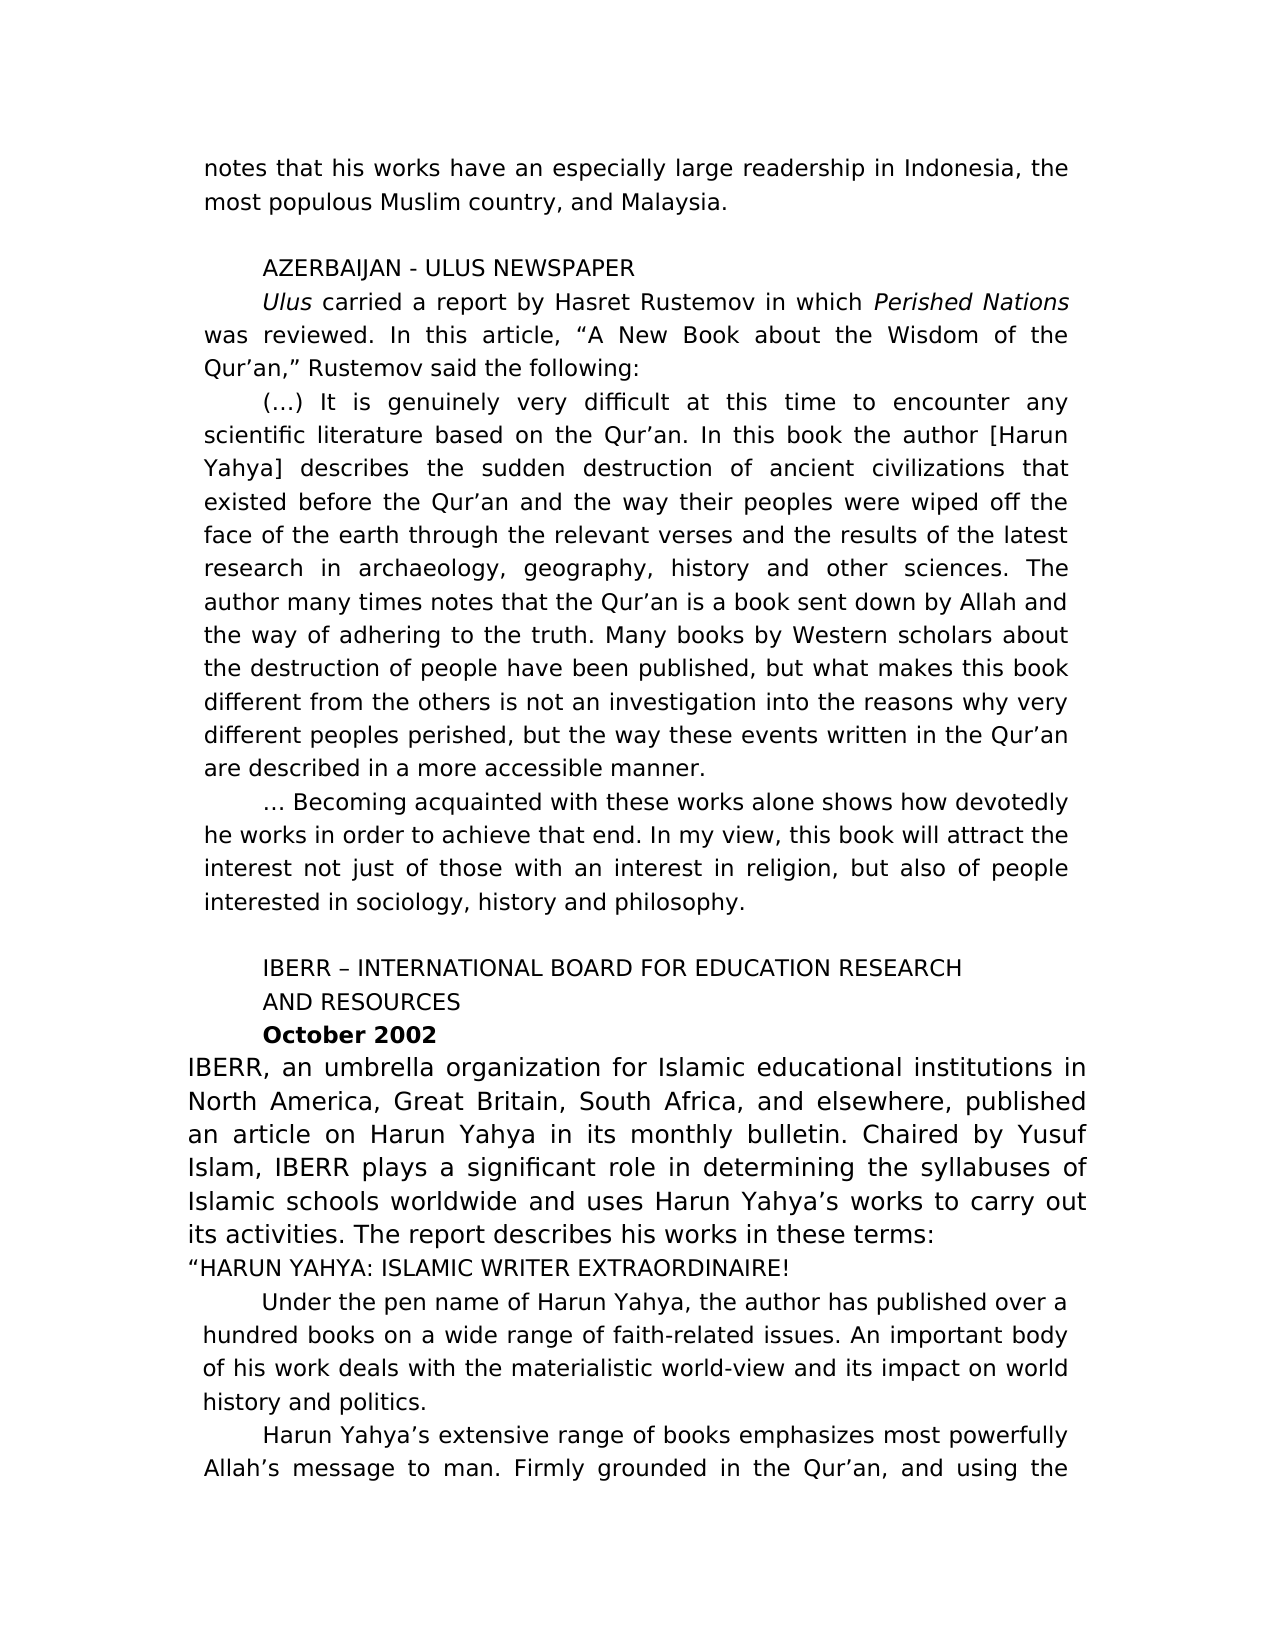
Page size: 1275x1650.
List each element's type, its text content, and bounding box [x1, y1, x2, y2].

text … Becoming acquainted with these works alone shows how devotedly he works in order to achieve that end. In my view, this book will attract the interest not just of those with an interest in religion, but also of people interested in sociology, history and philosophy. [203, 783, 1070, 917]
text Under the pen name of Harun Yahya, the author has published over a hundred books on a wide range of faith-related issues. An important body of his work deals with the materialistic world-view and its impact on world history and politics. [202, 1283, 1070, 1417]
text IBERR – INTERNATIONAL BOARD FOR EDUCATION RESEARCH [203, 950, 1070, 983]
text AND RESOURCES [203, 983, 1070, 1017]
text Ulus carried a report by Hasret Rustemov in which Perished Nations was reviewed. In this article, “A New Book about the Wisdom of the Qur’an,” Rustemov said the following: [203, 283, 1070, 383]
text notes that his works have an especially large readership in Indonesia, the most populous Muslim country, and Malaysia. [203, 150, 1070, 217]
text AZERBAIJAN - ULUS NEWSPAPER [203, 250, 1070, 283]
text “HARUN YAHYA: ISLAMIC WRITER EXTRAORDINAIRE! [187, 1250, 1087, 1283]
text IBERR, an umbrella organization for Islamic educational institutions in North America, Great Britain, South Africa, and elsewhere, published an article on Harun Yahya in its monthly bulletin. Chaired by Yusuf Islam, IBERR plays a significant role in determining the syllabuses of Islamic schools worldwide and uses Harun Yahya’s works to carry out its activities. The report describes his works in these terms: [187, 1050, 1087, 1250]
text (…) It is genuinely very difficult at this time to encounter any scientific literature based on the Qur’an. In this book the author [Harun Yahya] describes the sudden destruction of ancient civilizations that existed before the Qur’an and the way their peoples were wiped off the face of the earth through the relevant verses and the results of the latest research in archaeology, geography, history and other sciences. The author many times notes that the Qur’an is a book sent down by Allah and the way of adhering to the truth. Many books by Western scholars about the destruction of people have been published, but what makes this book different from the others is not an investigation into the reasons why very different peoples perished, but the way these events written in the Qur’an are described in a more accessible manner. [203, 383, 1070, 783]
text October 2002 [203, 1017, 1070, 1050]
text Harun Yahya’s extensive range of books emphasizes most powerfully Allah’s message to man. Firmly grounded in the Qur’an, and using the [203, 1417, 1070, 1483]
